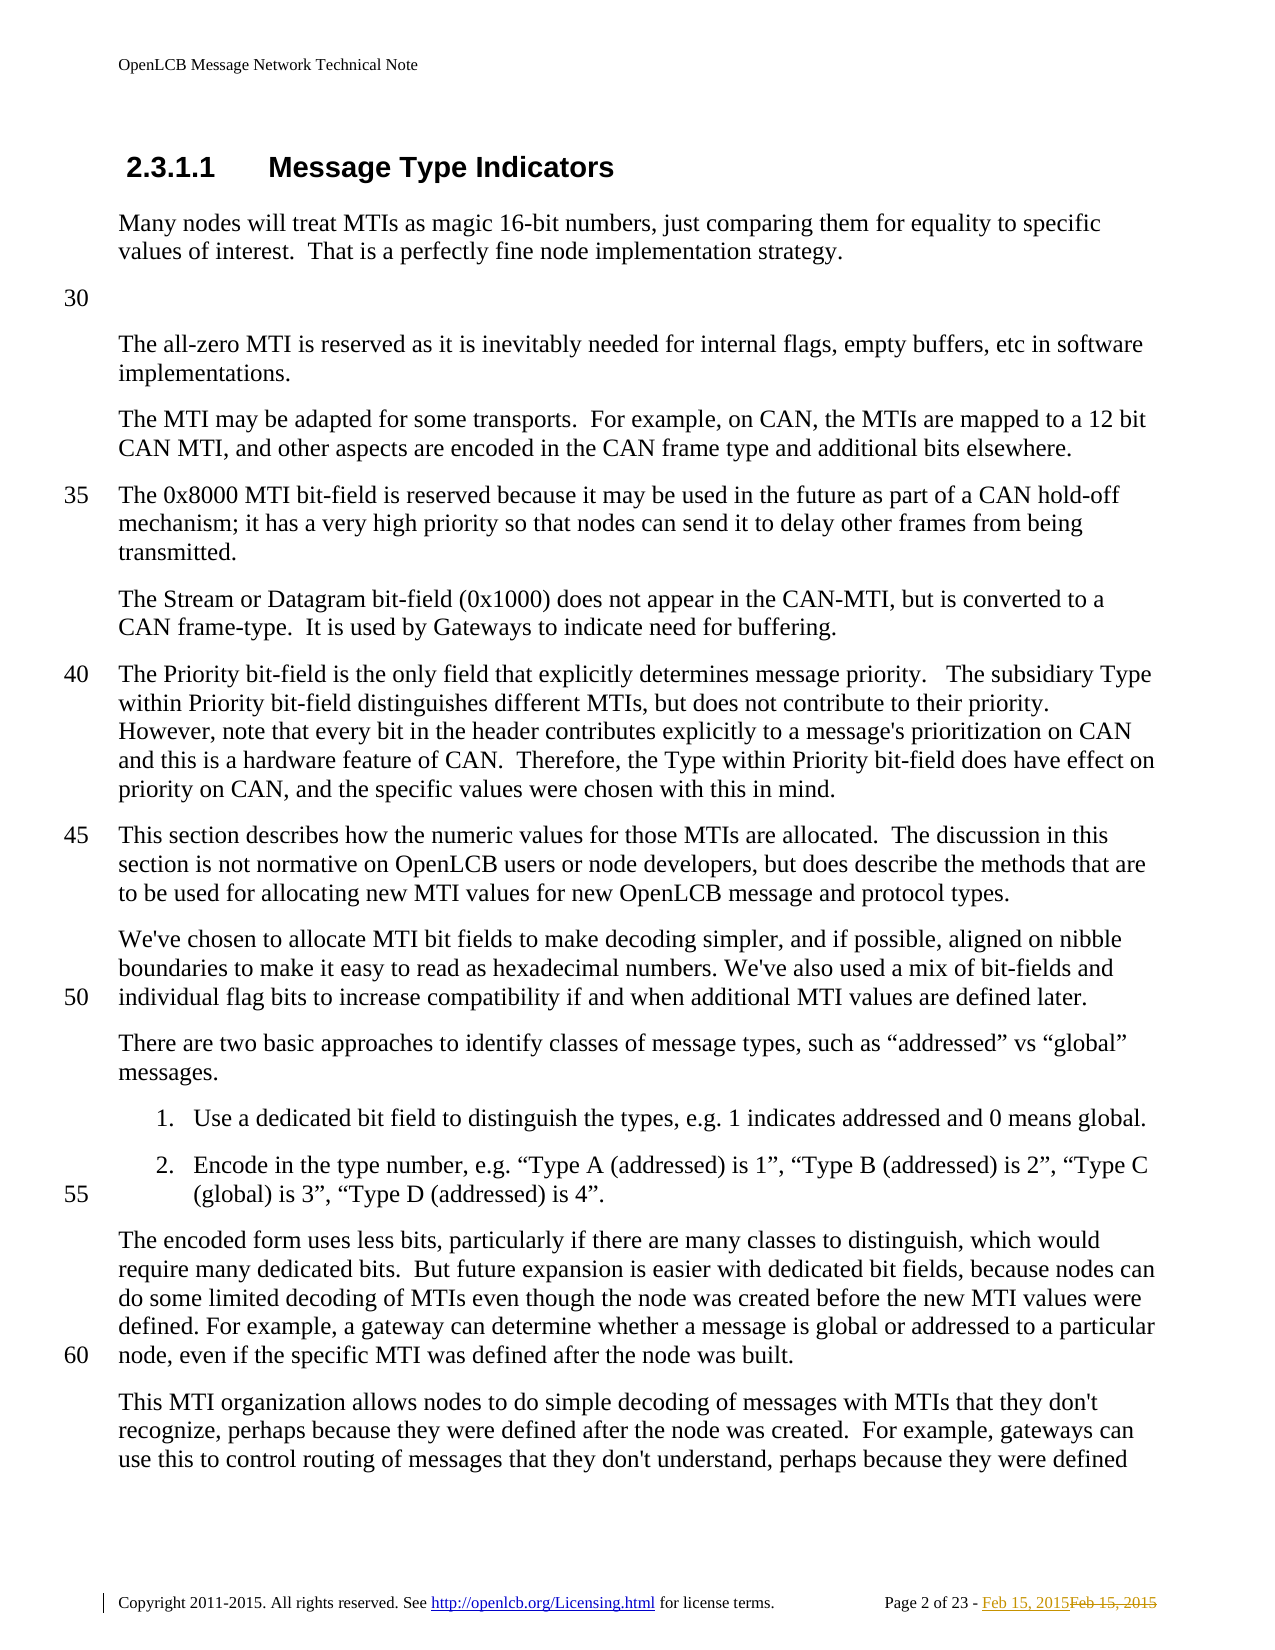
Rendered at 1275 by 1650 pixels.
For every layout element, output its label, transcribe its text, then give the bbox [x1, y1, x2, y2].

text This MTI organization allows nodes to do simple decoding of messages with MTIs that they don't recognize, perhaps because they were defined after the node was created. For example, gateways can use this to control routing of messages that they don't understand, perhaps because they were defined [118, 1387, 1157, 1473]
list Use a dedicated bit field to distinguish the types, e.g. 1 indicates addressed and 0 means global. [156, 1103, 1157, 1132]
text Many nodes will treat MTIs as magic 16-bit numbers, just comparing them for equality to specific values of interest. That is a perfectly fine node implementation strategy. [118, 208, 1157, 265]
text We've chosen to allocate MTI bit fields to make decoding simpler, and if possible, aligned on nibble boundaries to make it easy to read as hexadecimal numbers. We've also used a mix of bit-fields and individual flag bits to increase compatibility if and when additional MTI values are defined later. [118, 924, 1157, 1011]
text This section describes how the numeric values for those MTIs are allocated. The discussion in this section is not normative on OpenLCB users or node developers, but does describe the methods that are to be used for allocating new MTI values for new OpenLCB message and protocol types. [118, 820, 1157, 907]
text The Stream or Datagram bit-field (0x1000) does not appear in the CAN-MTI, but is converted to a CAN frame-type. It is used by Gateways to indicate need for buffering. [118, 584, 1157, 641]
text The MTI may be adapted for some transports. For example, on CAN, the MTIs are mapped to a 12 bit CAN MTI, and other aspects are encoded in the CAN frame type and additional bits elsewhere. [118, 404, 1157, 462]
text The encoded form uses less bits, particularly if there are many classes to distinguish, which would require many dedicated bits. But future expansion is easier with dedicated bit fields, because nodes can do some limited decoding of MTIs even though the node was created before the new MTI values were defined. For example, a gateway can determine whether a message is global or addressed to a particular node, even if the specific MTI was defined after the node was built. [118, 1225, 1157, 1369]
text The Priority bit-field is the only field that explicitly determines message priority. The subsidiary Type within Priority bit-field distinguishes different MTIs, but does not contribute to their priority. However, note that every bit in the header contributes explicitly to a message's prioritization on CAN and this is a hardware feature of CAN. Therefore, the Type within Priority bit-field does have effect on priority on CAN, and the specific values were chosen with this in mind. [118, 659, 1157, 803]
text The all-zero MTI is reserved as it is inevitably needed for internal flags, empty buffers, etc in software implementations. [118, 329, 1157, 387]
text There are two basic approaches to identify classes of message types, such as “addressed” vs “global” messages. [118, 1028, 1157, 1086]
subtitle Message Type Indicators [118, 150, 1157, 183]
text The 0x8000 MTI bit-field is reserved because it may be used in the future as part of a CAN hold-off mechanism; it has a very high priority so that nodes can send it to delay other frames from being transmitted. [118, 480, 1157, 566]
list Encode in the type number, e.g. “Type A (addressed) is 1”, “Type B (addressed) is 2”, “Type C (global) is 3”, “Type D (addressed) is 4”. [156, 1150, 1157, 1207]
